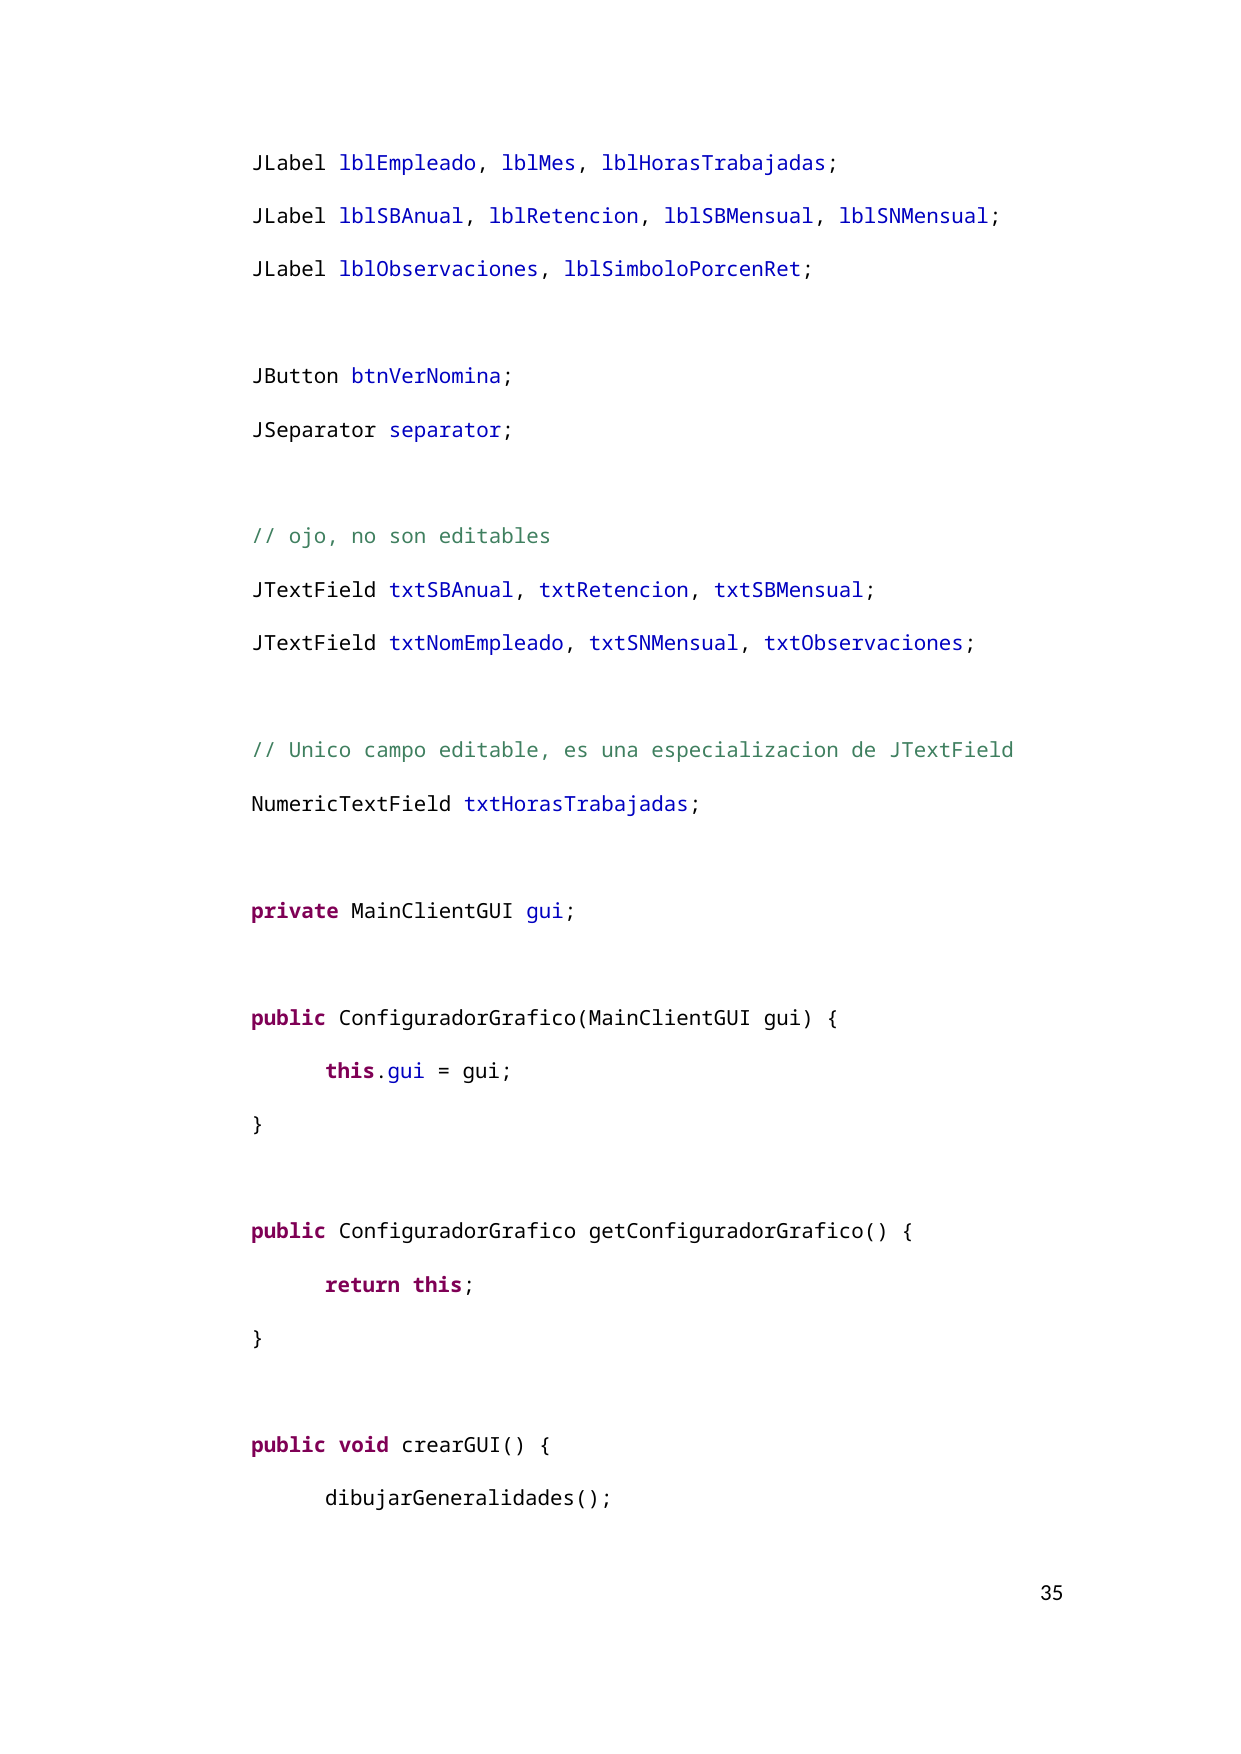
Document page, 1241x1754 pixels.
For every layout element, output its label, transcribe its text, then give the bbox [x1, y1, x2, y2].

text this.gui = gui; [177, 1056, 1063, 1084]
text JButton btnVerNomina; [177, 361, 1063, 390]
text NumericTextField txtHorasTrabajadas; [177, 789, 1063, 817]
text private MainClientGUI gui; [177, 896, 1063, 924]
text JSeparator separator; [177, 415, 1063, 443]
text dibujarGeneralidades(); [177, 1483, 1063, 1512]
text // ojo, no son editables [177, 522, 1063, 550]
text // Unico campo editable, es una especializacion de JTextField [177, 735, 1063, 764]
text JLabel lblSBAnual, lblRetencion, lblSBMensual, lblSNMensual; [177, 201, 1063, 229]
text } [177, 1109, 1063, 1138]
text } [177, 1323, 1063, 1352]
text JLabel lblObservaciones, lblSimboloPorcenRet; [177, 254, 1063, 283]
text public ConfiguradorGrafico getConfiguradorGrafico() { [177, 1216, 1063, 1245]
text public void crearGUI() { [177, 1430, 1063, 1458]
text public ConfiguradorGrafico(MainClientGUI gui) { [177, 1003, 1063, 1031]
text JTextField txtSBAnual, txtRetencion, txtSBMensual; [177, 575, 1063, 603]
text JTextField txtNomEmpleado, txtSNMensual, txtObservaciones; [177, 628, 1063, 657]
text return this; [177, 1270, 1063, 1298]
text JLabel lblEmpleado, lblMes, lblHorasTrabajadas; [177, 148, 1063, 176]
